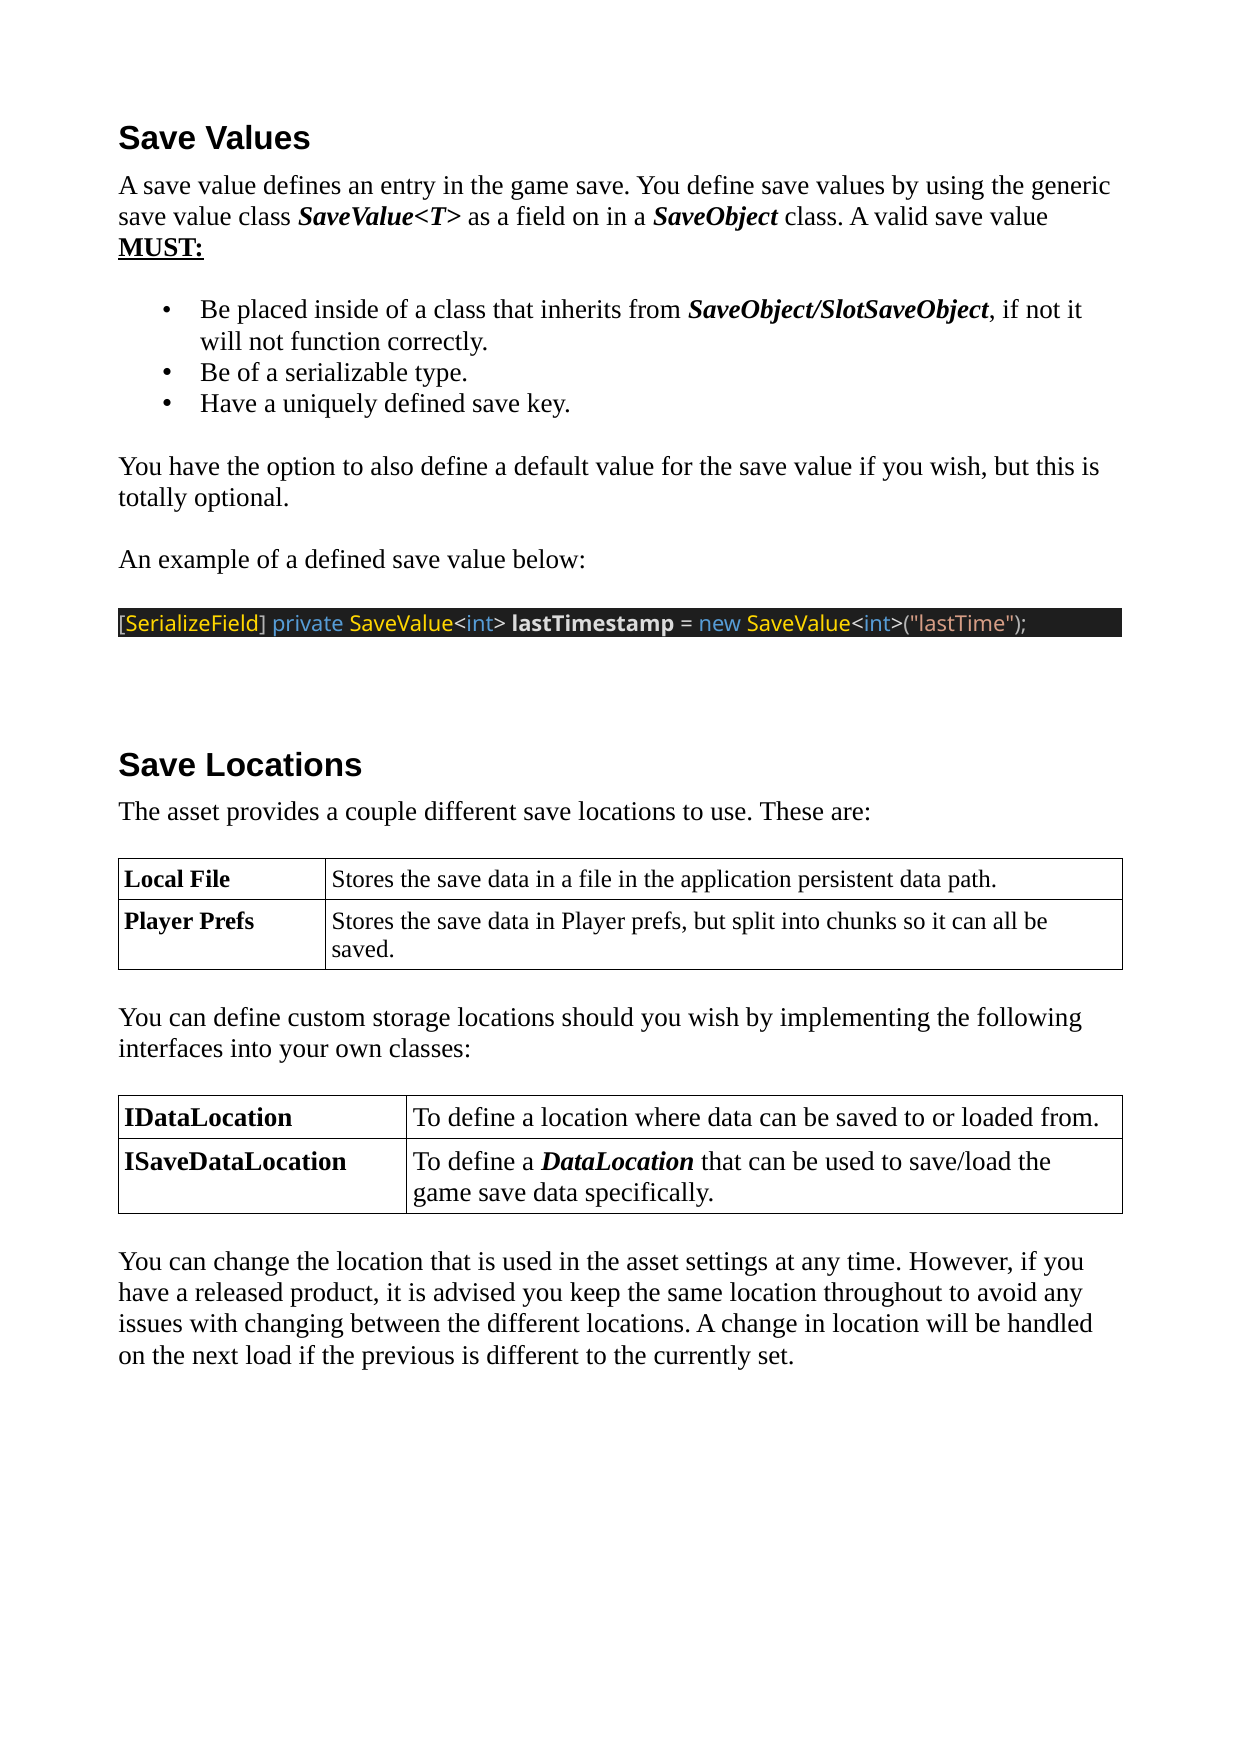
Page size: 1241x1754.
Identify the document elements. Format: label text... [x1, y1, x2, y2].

text You can change the location that is used in the asset settings at any time. However, if you have a released product, it is advised you keep the same location throughout to avoid any issues with changing between the different locations. A change in location will be handled on the next load if the previous is different to the currently set. [118, 1245, 1122, 1370]
table_cell Player Prefs [119, 900, 325, 969]
text The asset provides a couple different save locations to use. These are: [118, 796, 1122, 827]
text [SerializeField] private SaveValue<int> lastTimestamp = new SaveValue<int>("lastTime"); [118, 608, 1122, 637]
table_header To define a location where data can be saved to or loaded from. [407, 1096, 1122, 1138]
list Be of a serializable type. [162, 356, 1122, 387]
subtitle Save Locations [118, 744, 1122, 783]
text You can define custom storage locations should you wish by implementing the following interfaces into your own classes: [118, 1001, 1122, 1063]
list Have a uniquely defined save key. [162, 387, 1122, 418]
table_header IDataLocation [119, 1096, 406, 1138]
text You have the option to also define a default value for the save value if you wish, but this is totally optional. [118, 449, 1122, 512]
text An example of a defined save value below: [118, 543, 1122, 574]
table_header Local File [119, 859, 325, 899]
table_cell To define a DataLocation that can be used to save/load the game save data specifically. [407, 1139, 1122, 1213]
table_header Stores the save data in a file in the application persistent data path. [326, 859, 1122, 899]
table_cell ISaveDataLocation [119, 1139, 406, 1213]
text A save value defines an entry in the game save. You define save values by using the generic save value class SaveValue<T> as a field on in a SaveObject class. A valid save value MUST: [118, 169, 1122, 262]
list Be placed inside of a class that inherits from SaveObject/SlotSaveObject, if not it will not function correctly. [162, 294, 1122, 356]
subtitle Save Values [118, 118, 1122, 157]
table_cell Stores the save data in Player prefs, but split into chunks so it can all be saved. [326, 900, 1122, 969]
